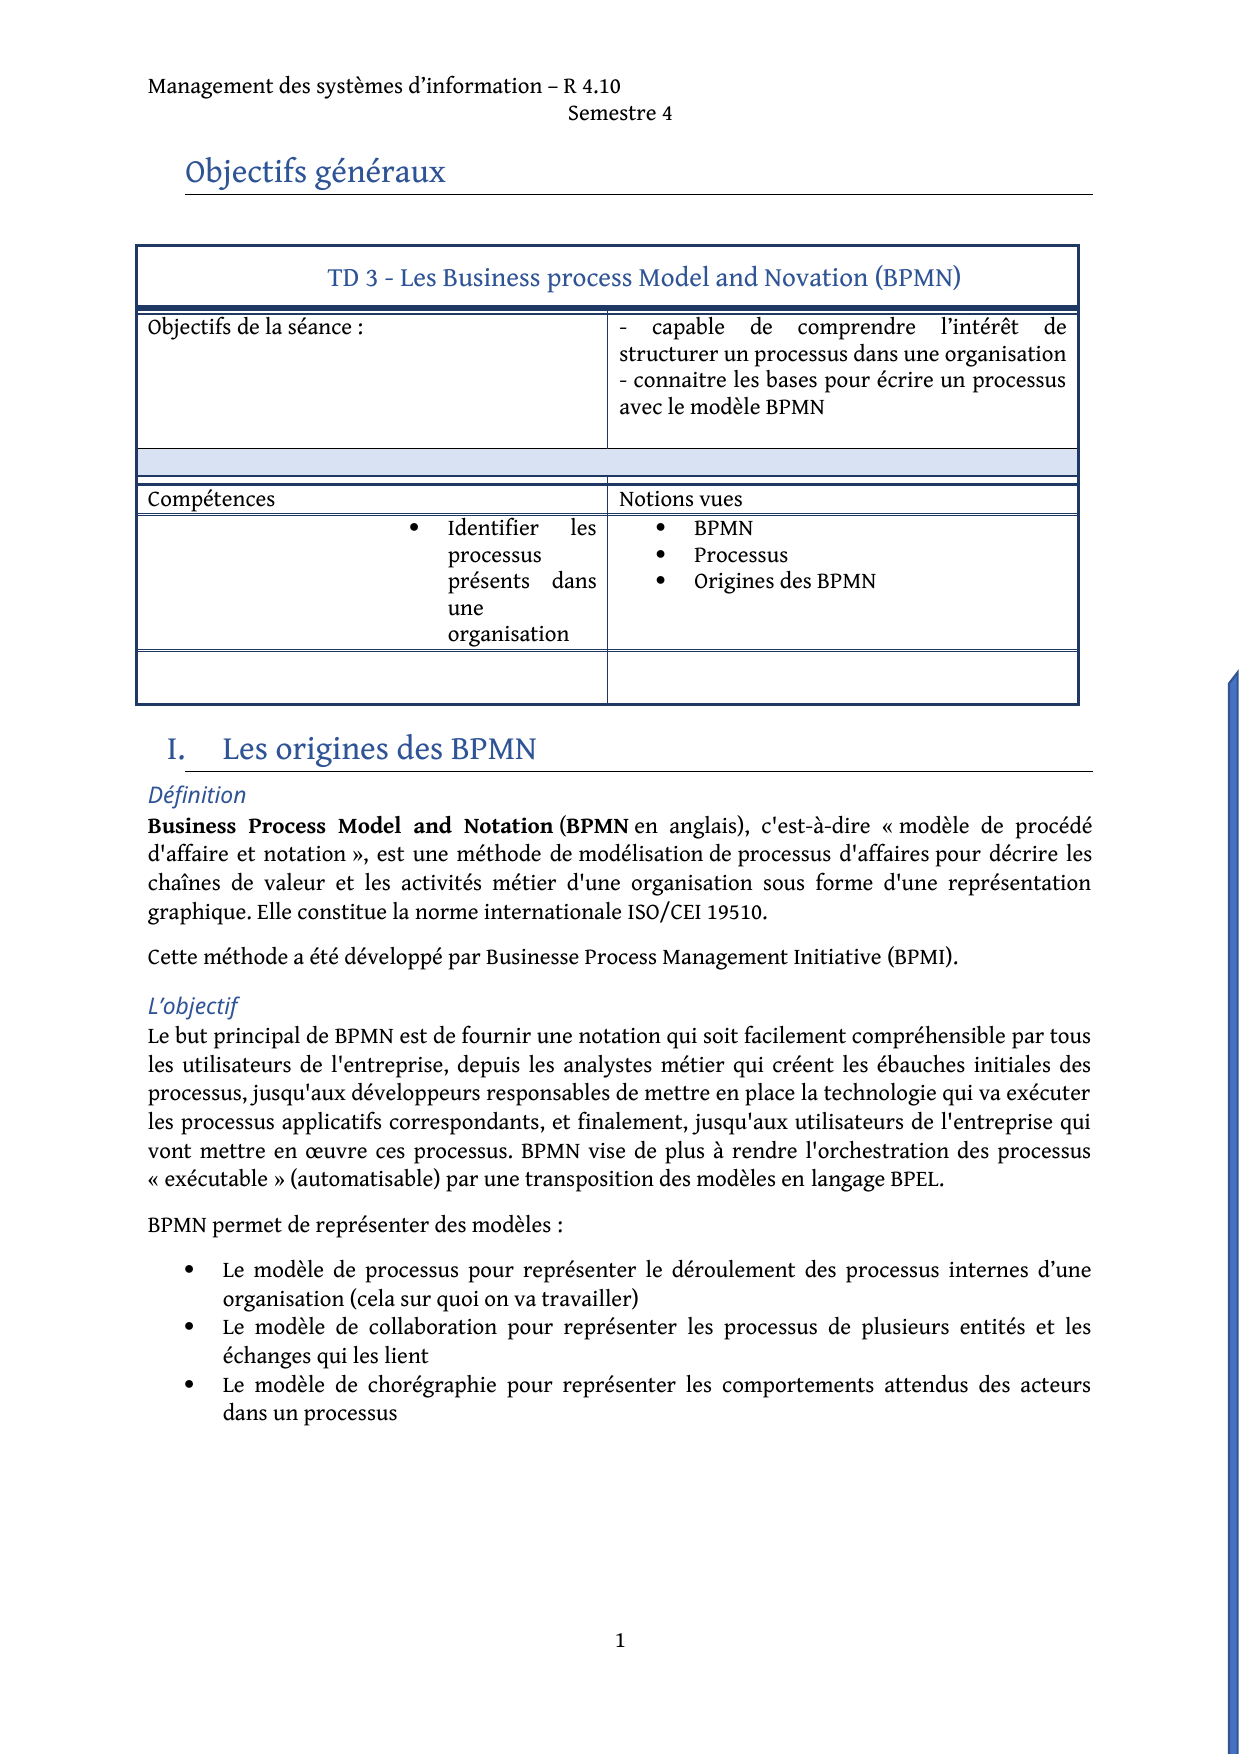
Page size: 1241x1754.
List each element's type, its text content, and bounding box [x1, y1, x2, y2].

table_cell Objectifs de la séance : [138, 315, 607, 447]
text Business Process Model and Notation (BPMN en anglais), c'est-à-dire « modèle de procédé d'affaire et notation », est une méthode de modélisation de processus d'affaires pour décrire les chaînes de valeur et les activités métier d'une organisation sous forme d'une représentation graphique. Elle constitue la norme internationale ISO/CEI 19510. [148, 813, 1093, 926]
table_cell Identifier les processus présents dans une organisation [138, 516, 607, 648]
text BPMN permet de représenter des modèles : [148, 1212, 1093, 1239]
subtitle Définition [148, 779, 1093, 811]
table_cell [138, 477, 607, 483]
table_cell Notions vues [608, 486, 1077, 512]
list Le modèle de processus pour représenter le déroulement des processus internes d’une organisation (cela sur quoi on va travailler) [185, 1257, 1093, 1313]
text Cette méthode a été développé par Businesse Process Management Initiative (BPMI). [148, 944, 1093, 971]
table_cell Compétences [138, 486, 607, 512]
subtitle L’objectif [148, 990, 1093, 1021]
table_cell BPMN Processus Origines des BPMN [608, 516, 1077, 648]
table_cell [138, 652, 607, 702]
list Le modèle de collaboration pour représenter les processus de plusieurs entités et les échanges qui les lient [185, 1315, 1093, 1370]
table_cell [608, 477, 1077, 483]
list Le modèle de chorégraphie pour représenter les comportements attendus des acteurs dans un processus [185, 1372, 1093, 1427]
text Le but principal de BPMN est de fournir une notation qui soit facilement compréhensible par tous les utilisateurs de l'entreprise, depuis les analystes métier qui créent les ébauches initiales des processus, jusqu'aux développeurs responsables de mettre en place la technologie qui va exécuter les processus applicatifs correspondants, et finalement, jusqu'aux utilisateurs de l'entreprise qui vont mettre en œuvre ces processus. BPMN vise de plus à rendre l'orchestration des processus « exécutable » (automatisable) par une transposition des modèles en langage BPEL. [148, 1023, 1093, 1193]
table_cell [608, 652, 1077, 702]
table_cell - capable de comprendre l’intérêt de structurer un processus dans une organisation - connaitre les bases pour écrire un processus avec le modèle BPMN [608, 315, 1077, 447]
table_header TD 3 - Les Business process Model and Novation (BPMN) [138, 247, 1077, 305]
subtitle Objectifs généraux [185, 153, 1093, 194]
table_cell [138, 449, 1077, 475]
subtitle Les origines des BPMN [185, 731, 1093, 771]
